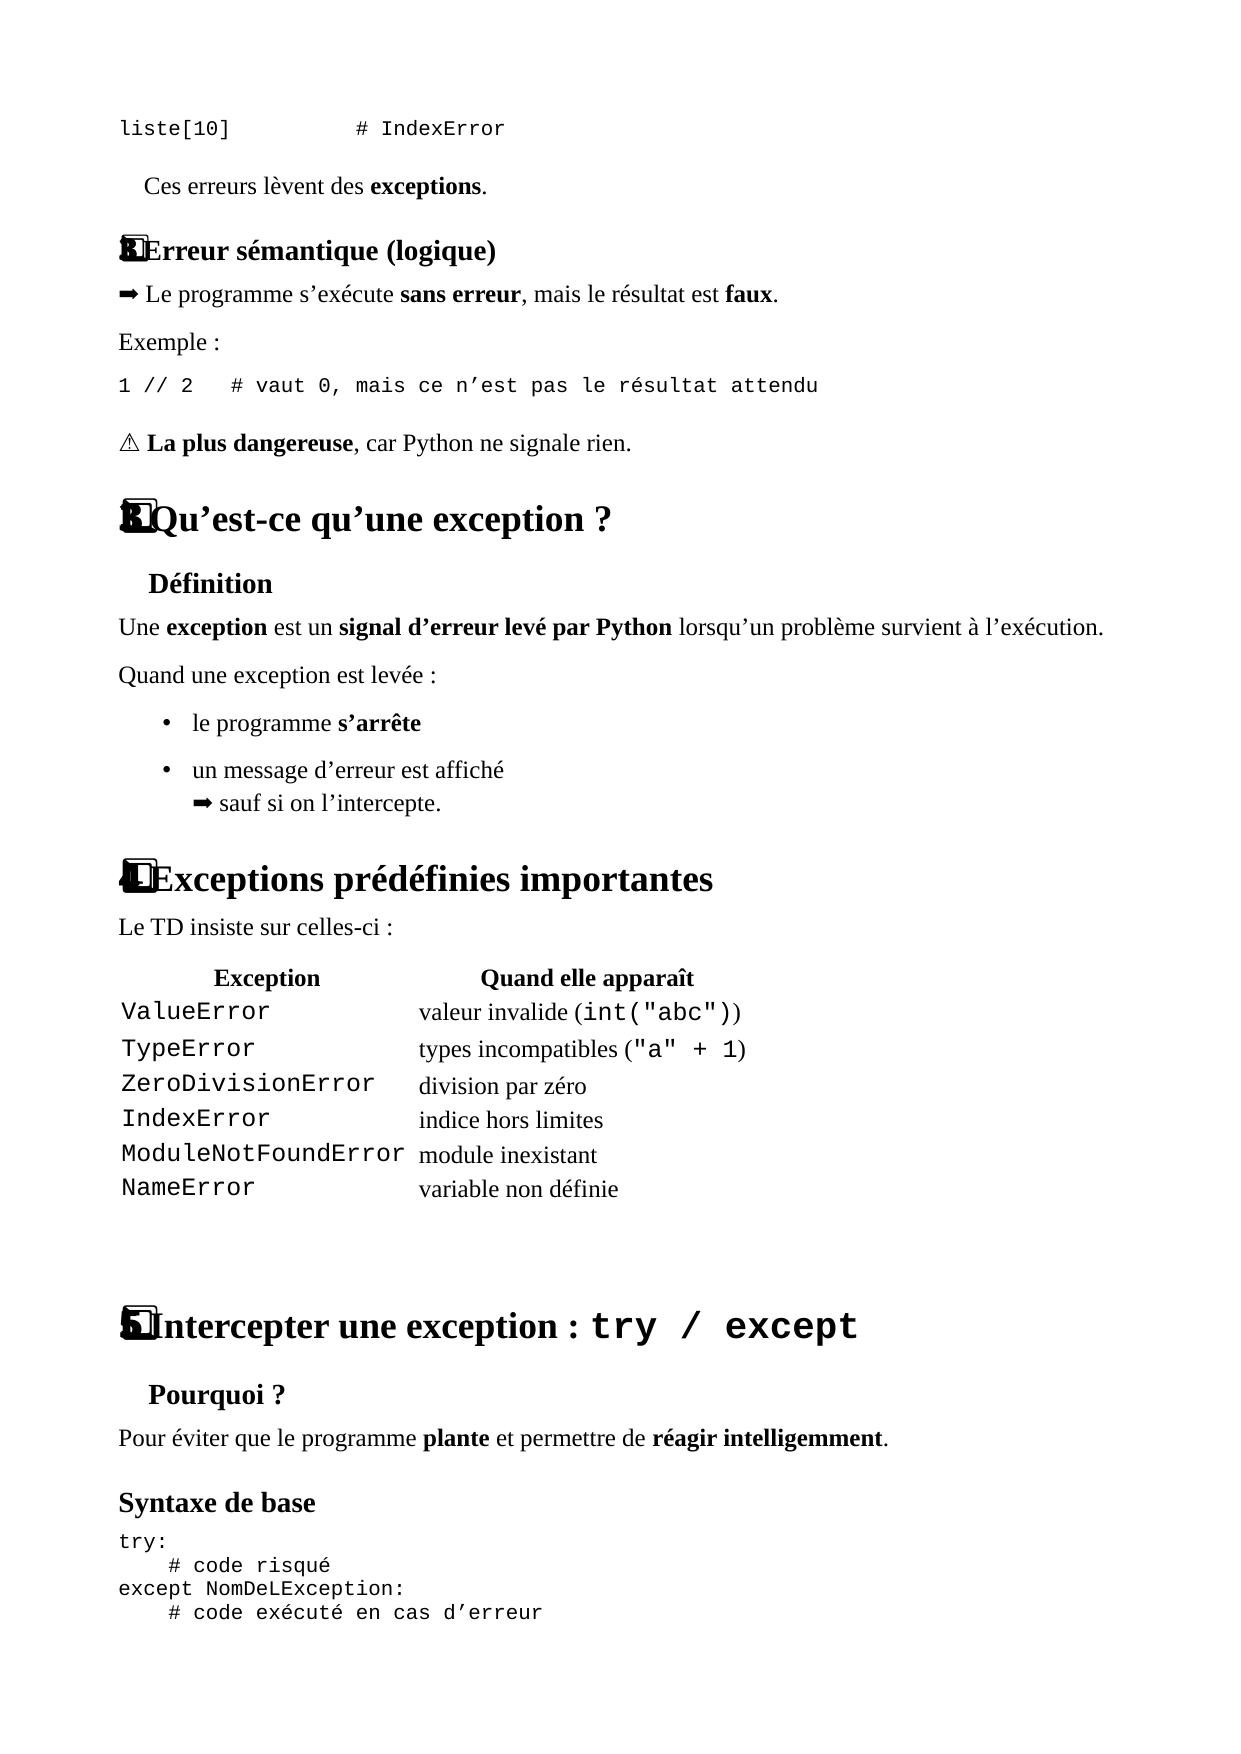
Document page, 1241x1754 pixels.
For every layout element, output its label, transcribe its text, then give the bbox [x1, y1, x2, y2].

text ⚠️ La plus dangereuse, car Python ne signale rien. [118, 428, 1122, 457]
subtitle Syntaxe de base [118, 1485, 1122, 1519]
table_cell valeur invalide (int("abc")) [416, 995, 759, 1031]
subtitle 4️⃣ Exceptions prédéfinies importantes [118, 857, 1122, 900]
table_cell NameError [118, 1172, 416, 1206]
text try: [118, 1531, 1122, 1555]
subtitle 5️⃣ Intercepter une exception : try / except [118, 1303, 1122, 1350]
table_cell module inexistant [416, 1137, 759, 1172]
subtitle 🔹 Pourquoi ? [118, 1377, 1122, 1410]
list le programme s’arrête [162, 708, 1122, 736]
list un message d’erreur est affiché ➡️ sauf si on l’intercepte. [162, 755, 1122, 817]
text except NomDeLException: [118, 1578, 1122, 1602]
table_header Quand elle apparaît [416, 960, 759, 994]
table_cell division par zéro [416, 1068, 759, 1102]
text # code exécuté en cas d’erreur [118, 1602, 1122, 1626]
table_cell ZeroDivisionError [118, 1068, 416, 1102]
table_cell ModuleNotFoundError [118, 1137, 416, 1172]
subtitle 3️⃣ Qu’est-ce qu’une exception ? [118, 496, 1122, 539]
text # code risqué [118, 1555, 1122, 1578]
text Quand une exception est levée : [118, 660, 1122, 689]
table_cell TypeError [118, 1031, 416, 1068]
text Le TD insiste sur celles-ci : [118, 912, 1122, 941]
subtitle 🔹 Définition [118, 566, 1122, 600]
table_header Exception [118, 960, 416, 994]
text liste[10] # IndexError [118, 118, 1122, 142]
table_cell IndexError [118, 1103, 416, 1137]
text Exemple : [118, 327, 1122, 356]
text Une exception est un signal d’erreur levé par Python lorsqu’un problème survient à l’exécution. [118, 612, 1122, 641]
text 🧠 Ces erreurs lèvent des exceptions. [118, 171, 1122, 200]
table_cell variable non définie [416, 1172, 759, 1206]
text ➡️ Le programme s’exécute sans erreur, mais le résultat est faux. [118, 279, 1122, 308]
table_cell indice hors limites [416, 1103, 759, 1137]
text Pour éviter que le programme plante et permettre de réagir intelligemment. [118, 1423, 1122, 1452]
text 1 // 2 # vaut 0, mais ce n’est pas le résultat attendu [118, 375, 1122, 398]
subtitle 3️⃣ Erreur sémantique (logique) [118, 233, 1122, 267]
table_cell types incompatibles ("a" + 1) [416, 1031, 759, 1068]
table_cell ValueError [118, 995, 416, 1031]
